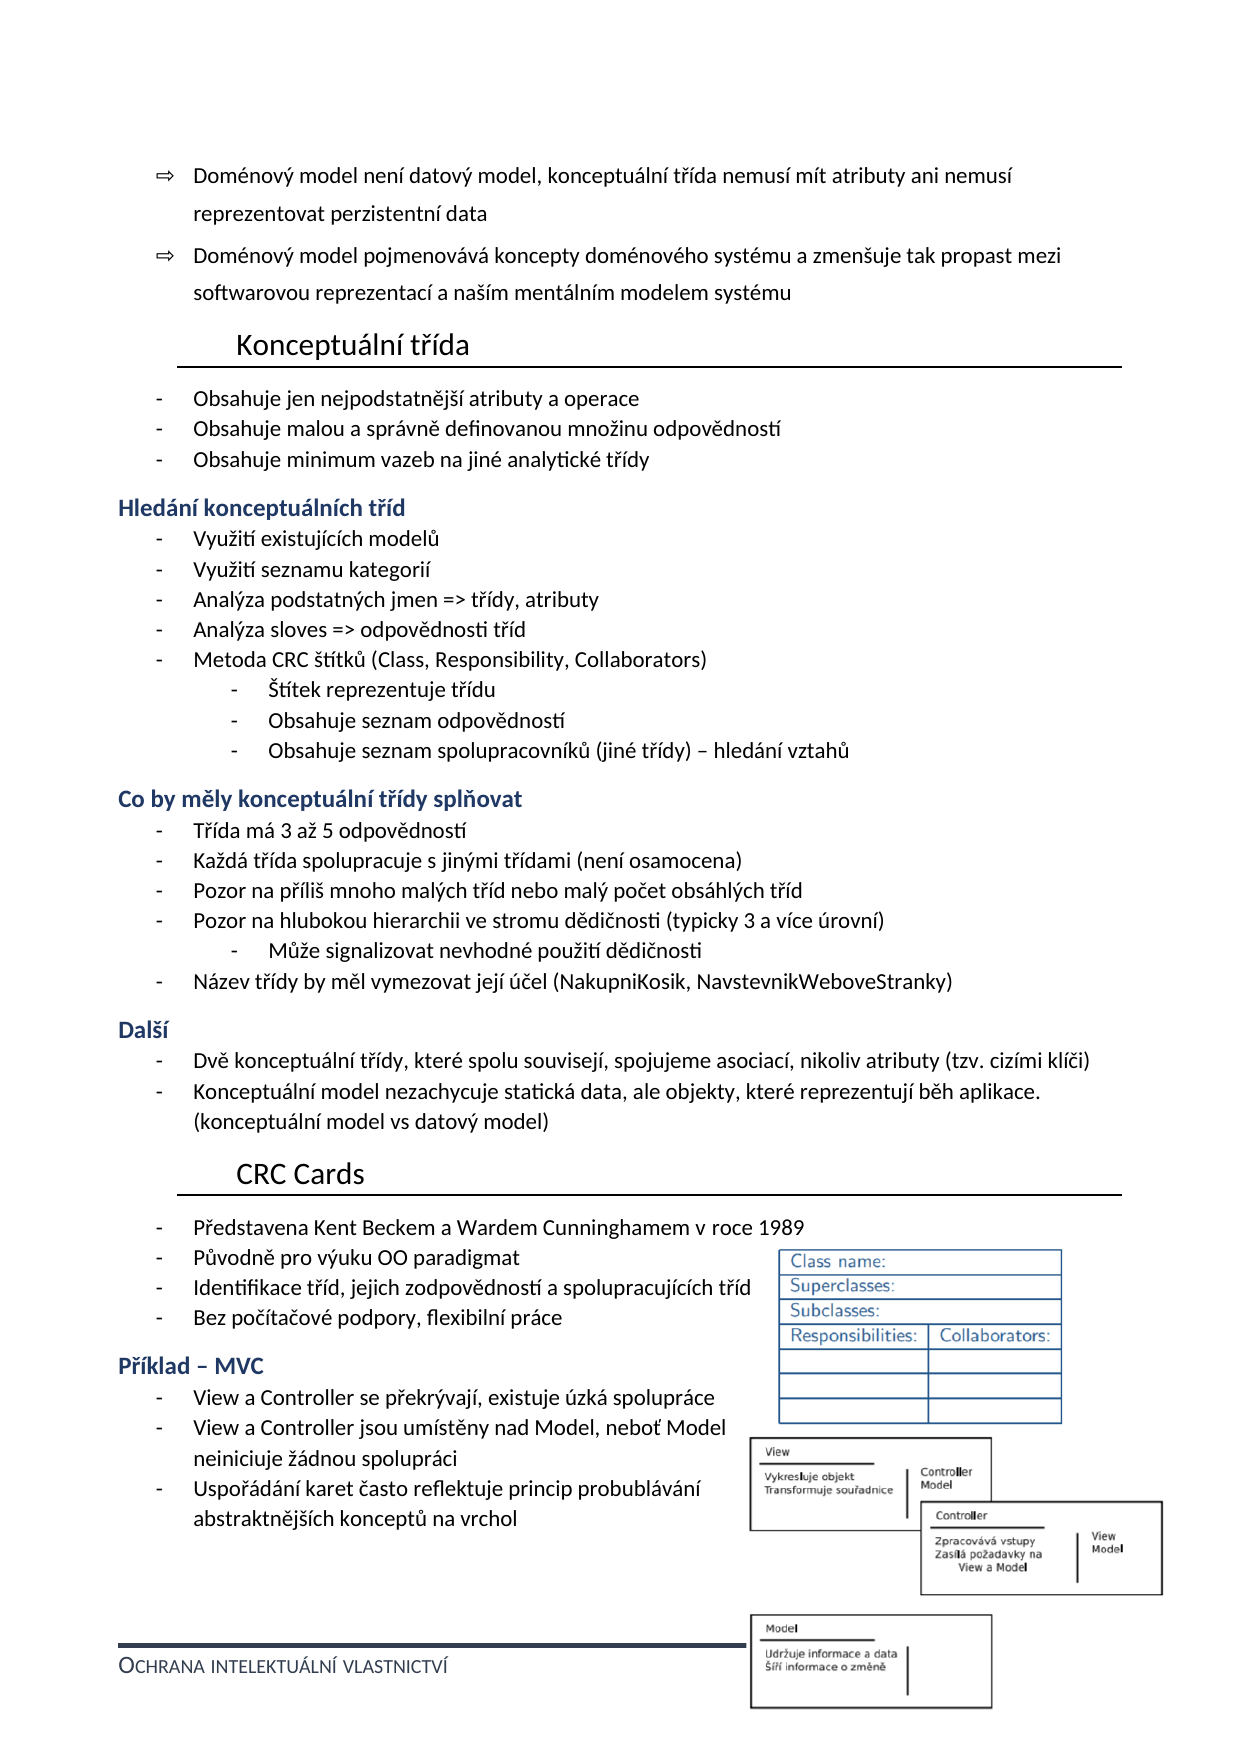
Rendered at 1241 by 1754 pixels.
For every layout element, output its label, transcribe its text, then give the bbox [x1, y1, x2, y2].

list Doménový model pojmenovává koncepty doménového systému a zmenšuje tak propast mezi softwarovou reprezentací a naším mentálním modelem systému [156, 229, 1122, 307]
subtitle CRC Cards [177, 1154, 1122, 1194]
list Dvě konceptuální třídy, které spolu souvisejí, spojujeme asociací, nikoliv atributy (tzv. cizími klíči) [156, 1047, 1122, 1075]
list Využití seznamu kategorií [156, 555, 1122, 583]
subtitle Co by měly konceptuální třídy splňovat [118, 783, 1122, 813]
list Název třídy by měl vymezovat její účel (NakupniKosik, NavstevnikWeboveStranky) [156, 967, 1122, 995]
list Obsahuje seznam spolupracovníků (jiné třídy) – hledání vztahů [231, 736, 1122, 764]
list Obsahuje malou a správně definovanou množinu odpovědností [156, 414, 1122, 443]
list Analýza sloves => odpovědnosti tříd [156, 615, 1122, 643]
list Identifikace tříd, jejich zodpovědností a spolupracujících tříd [156, 1273, 777, 1301]
list Představena Kent Beckem a Wardem Cunninghamem v roce 1989 [156, 1213, 1122, 1241]
list Obsahuje minimum vazeb na jiné analytické třídy [156, 445, 1122, 473]
subtitle [1063, 1350, 1122, 1381]
list Doménový model není datový model, konceptuální třída nemusí mít atributy ani nemusí reprezentovat perzistentní data [156, 150, 1122, 227]
subtitle Další [118, 1014, 1122, 1044]
list Štítek reprezentuje třídu [231, 676, 1122, 704]
subtitle Konceptuální třída [177, 325, 1122, 366]
list Může signalizovat nevhodné použití dědičnosti [231, 937, 1122, 965]
list Konceptuální model nezachycuje statická data, ale objekty, které reprezentují běh aplikace. (konceptuální model vs datový model) [156, 1077, 1122, 1135]
list Každá třída spolupracuje s jinými třídami (není osamocena) [156, 846, 1122, 874]
list Analýza podstatných jmen => třídy, atributy [156, 585, 1122, 613]
list Využití existujících modelů [156, 524, 1122, 553]
list Obsahuje jen nejpodstatnější atributy a operace [156, 384, 1122, 412]
list Původně pro výuku OO paradigmat [156, 1243, 1122, 1271]
list Uspořádání karet často reflektuje princip probublávání abstraktnějších konceptů na vrchol [156, 1474, 746, 1532]
picture [777, 1247, 1063, 1425]
list View a Controller jsou umístěny nad Model, neboť Model neiniciuje žádnou spolupráci [156, 1413, 1122, 1472]
list View a Controller se překrývají, existuje úzká spolupráce [156, 1383, 777, 1411]
subtitle Hledání konceptuálních tříd [118, 492, 1122, 522]
picture [746, 1435, 1166, 1711]
subtitle Příklad – MVC [118, 1350, 777, 1381]
list Obsahuje seznam odpovědností [231, 706, 1122, 734]
list Metoda CRC štítků (Class, Responsibility, Collaborators) [156, 645, 1122, 673]
list Bez počítačové podpory, flexibilní práce [156, 1303, 777, 1332]
list [1063, 1303, 1122, 1332]
list [1063, 1383, 1122, 1411]
list [1063, 1273, 1122, 1301]
list Pozor na příliš mnoho malých tříd nebo malý počet obsáhlých tříd [156, 876, 1122, 904]
list Pozor na hlubokou hierarchii ve stromu dědičnosti (typicky 3 a více úrovní) [156, 906, 1122, 934]
list Třída má 3 až 5 odpovědností [156, 816, 1122, 844]
